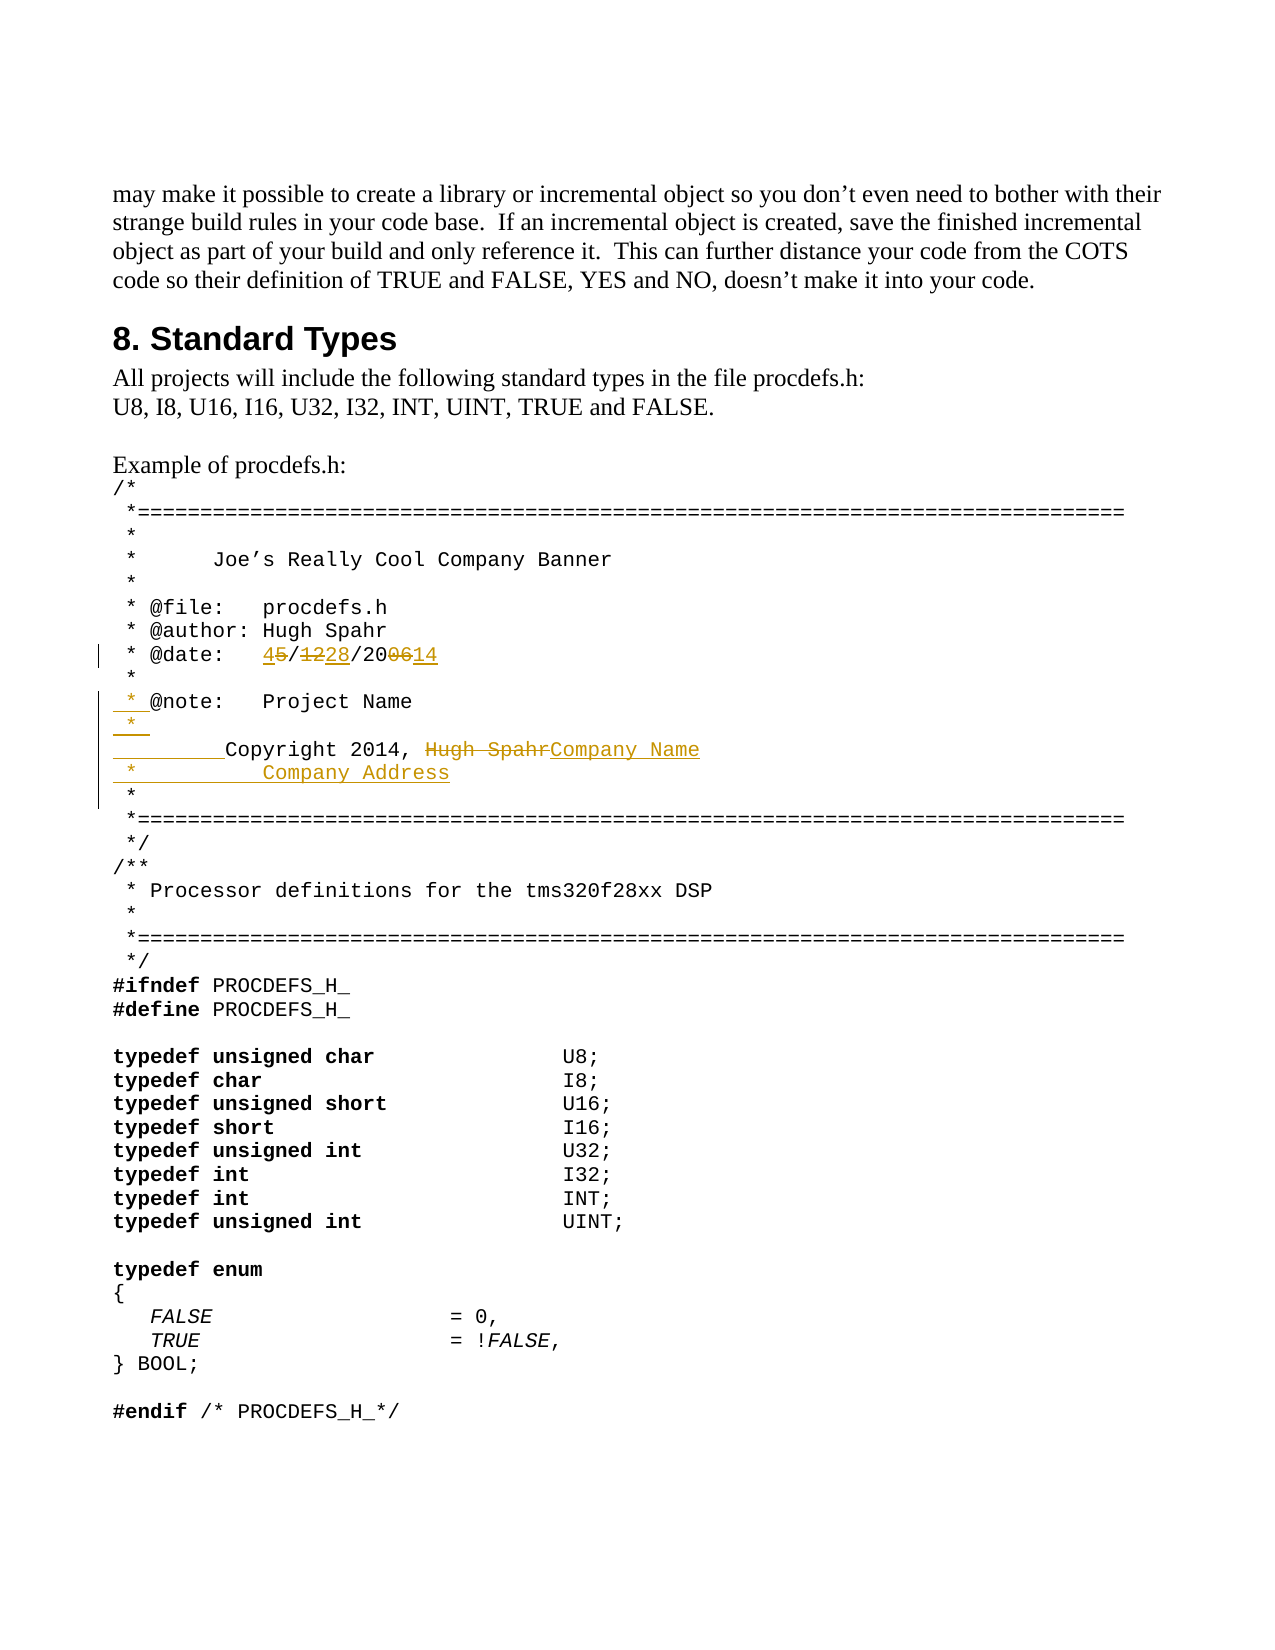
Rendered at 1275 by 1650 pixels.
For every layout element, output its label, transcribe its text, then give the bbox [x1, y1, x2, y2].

text * @note: Project Name [112, 691, 1162, 715]
text typedef unsigned int U32; [112, 1141, 1162, 1164]
text typedef int I32; [112, 1164, 1162, 1188]
text #ifndef PROCDEFS_H_ [112, 975, 1162, 999]
text */ [112, 833, 1162, 857]
text { [112, 1282, 1162, 1306]
text Example of procdefs.h: [112, 450, 1162, 478]
text } BOOL; [112, 1353, 1162, 1377]
text TRUE = !FALSE, [112, 1330, 1162, 1353]
text /** [112, 857, 1162, 880]
text typedef unsigned short U16; [112, 1093, 1162, 1117]
text * [112, 786, 1162, 809]
text * [112, 573, 1162, 597]
text typedef enum [112, 1259, 1162, 1282]
text * [112, 526, 1162, 549]
text U8, I8, U16, I16, U32, I32, INT, UINT, TRUE and FALSE. [112, 392, 1162, 421]
text typedef char I8; [112, 1069, 1162, 1093]
subtitle Standard Types [112, 319, 1162, 357]
text *=============================================================================== [112, 809, 1162, 833]
text #endif /* PROCDEFS_H_*/ [112, 1401, 1162, 1424]
text * Processor definitions for the tms320f28xx DSP [112, 880, 1162, 904]
text * @date: 4/28/2014 [112, 644, 1162, 668]
text * [112, 904, 1162, 928]
text typedef int INT; [112, 1188, 1162, 1211]
text * [112, 668, 1162, 691]
text * @author: Hugh Spahr [112, 620, 1162, 644]
text * @file: procdefs.h [112, 597, 1162, 620]
text *=============================================================================== [112, 502, 1162, 526]
text #define PROCDEFS_H_ [112, 999, 1162, 1022]
text *=============================================================================== [112, 928, 1162, 951]
text FALSE = 0, [112, 1306, 1162, 1330]
text */ [112, 951, 1162, 975]
text typedef unsigned int UINT; [112, 1211, 1162, 1235]
text * Joe’s Really Cool Company Banner [112, 549, 1162, 573]
text may make it possible to create a library or incremental object so you don’t even need to bother with their strange build rules in your code base. If an incremental object is created, save the finished incremental object as part of your build and only reference it. This can further distance your code from the COTS code so their definition of TRUE and FALSE, YES and NO, doesn’t make it into your code. [112, 179, 1162, 294]
text /* [112, 478, 1162, 502]
text * Copyright 2014, Company Name [112, 715, 1162, 738]
text typedef short I16; [112, 1117, 1162, 1141]
text * Company Address [112, 762, 1162, 786]
text typedef unsigned char U8; [112, 1046, 1162, 1069]
text All projects will include the following standard types in the file procdefs.h: [112, 363, 1162, 392]
